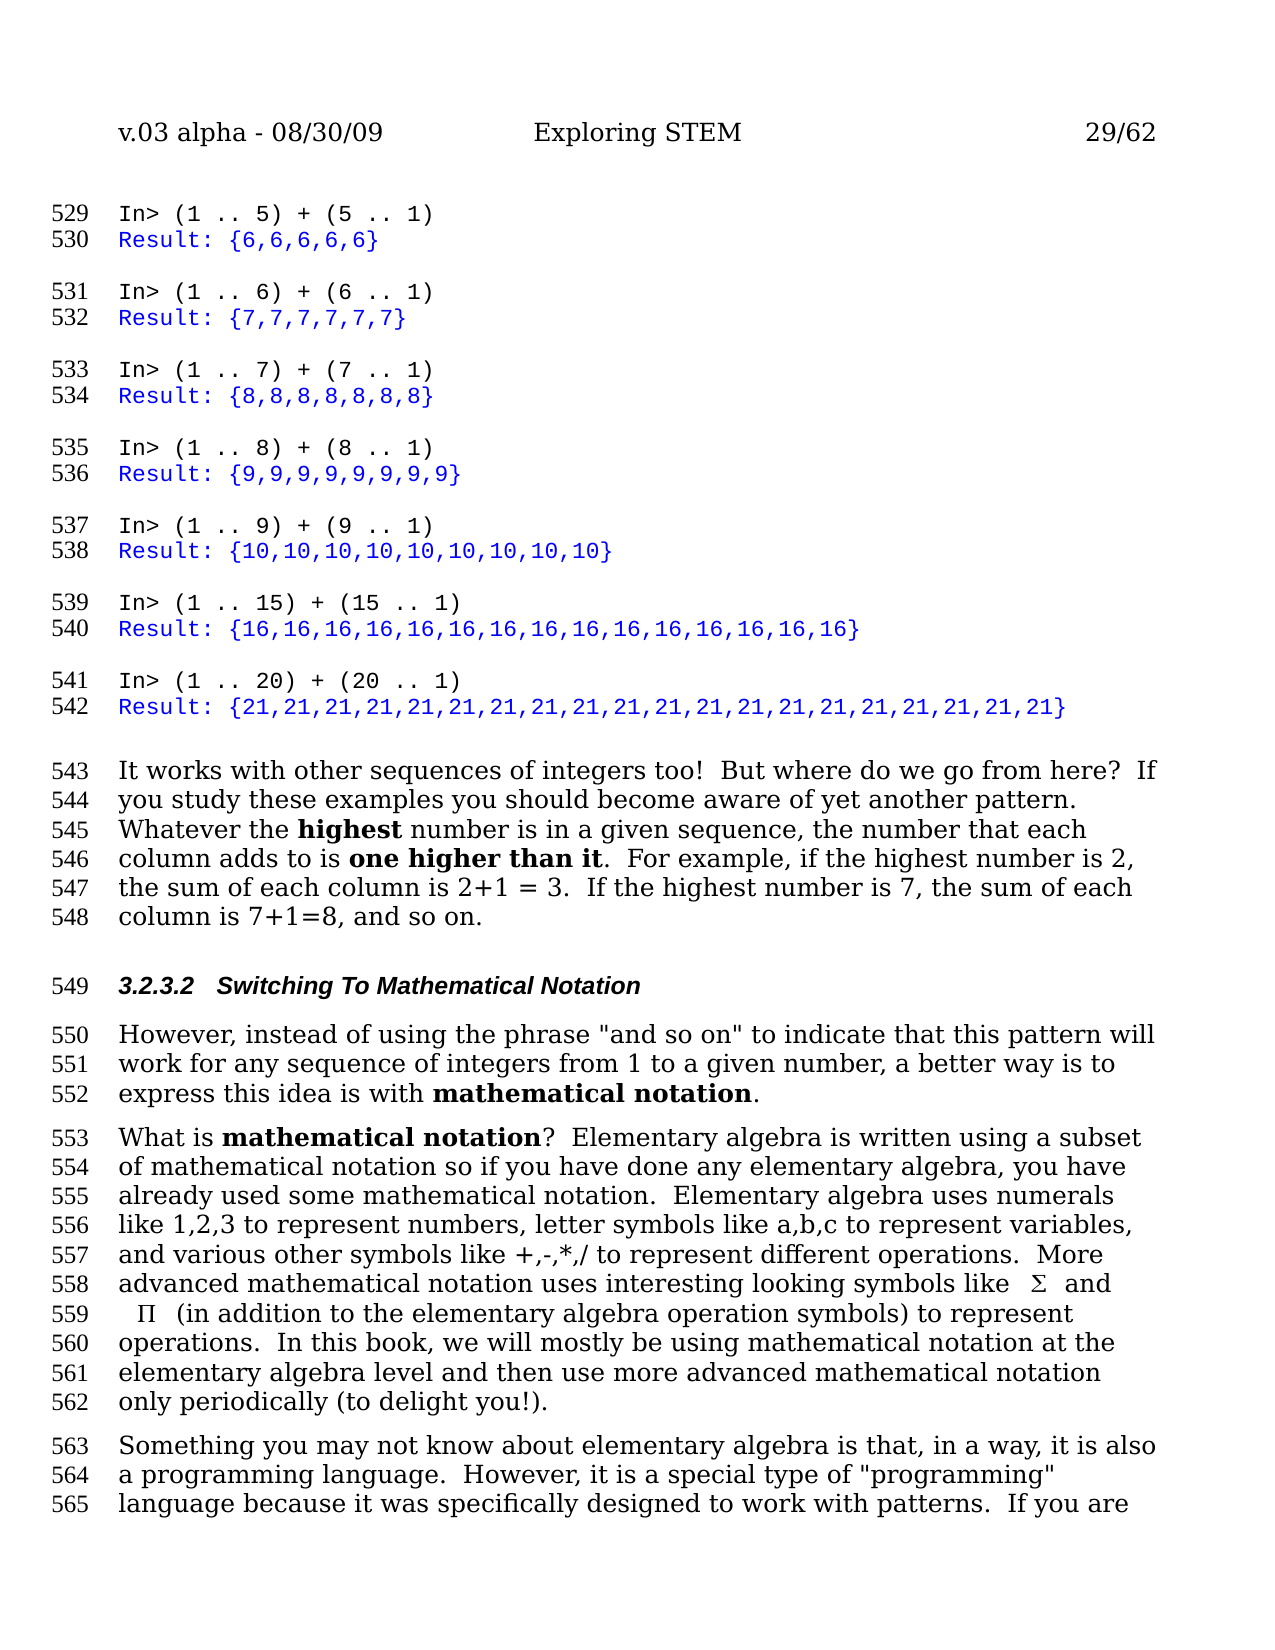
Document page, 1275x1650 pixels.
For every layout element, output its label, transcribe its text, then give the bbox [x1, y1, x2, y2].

text It works with other sequences of integers too! But where do we go from here? If you study these examples you should become aware of yet another pattern. Whatever the highest number is in a given sequence, the number that each column adds to is one higher than it. For example, if the highest number is 2, the sum of each column is 2+1 = 3. If the highest number is 7, the sum of each column is 7+1=8, and so on. [118, 756, 1157, 932]
text Result: {10,10,10,10,10,10,10,10,10} [118, 540, 1157, 566]
text In> (1 .. 7) + (7 .. 1) [118, 358, 1157, 384]
subtitle Switching To Mathematical Notation [118, 971, 1157, 999]
text In> (1 .. 15) + (15 .. 1) [118, 592, 1157, 618]
text Result: {9,9,9,9,9,9,9,9} [118, 462, 1157, 488]
text Something you may not know about elementary algebra is that, in a way, it is also a programming language. However, it is a special type of "programming" language because it was specifically designed to work with patterns. If you are [118, 1431, 1157, 1519]
text In> (1 .. 5) + (5 .. 1) [118, 203, 1157, 229]
text Result: {21,21,21,21,21,21,21,21,21,21,21,21,21,21,21,21,21,21,21,21} [118, 696, 1157, 721]
text What is mathematical notation? Elementary algebra is written using a subset of mathematical notation so if you have done any elementary algebra, you have already used some mathematical notation. Elementary algebra uses numerals like 1,2,3 to represent numbers, letter symbols like a,b,c to represent variables, and various other symbols like +,-,*,/ to represent different operations. More advanced mathematical notation uses interesting looking symbols likeand(in addition to the elementary algebra operation symbols) to represent operations. In this book, we will mostly be using mathematical notation at the elementary algebra level and then use more advanced mathematical notation only periodically (to delight you!). [118, 1123, 1157, 1416]
text Result: {16,16,16,16,16,16,16,16,16,16,16,16,16,16,16} [118, 618, 1157, 644]
text However, instead of using the phrase "and so on" to indicate that this pattern will work for any sequence of integers from 1 to a given number, a better way is to express this idea is with mathematical notation. [118, 1020, 1157, 1108]
text In> (1 .. 9) + (9 .. 1) [118, 514, 1157, 540]
text Result: {7,7,7,7,7,7} [118, 306, 1157, 332]
text In> (1 .. 8) + (8 .. 1) [118, 436, 1157, 462]
text In> (1 .. 6) + (6 .. 1) [118, 281, 1157, 306]
text Result: {8,8,8,8,8,8,8} [118, 384, 1157, 410]
text Result: {6,6,6,6,6} [118, 229, 1157, 254]
text In> (1 .. 20) + (20 .. 1) [118, 669, 1157, 696]
